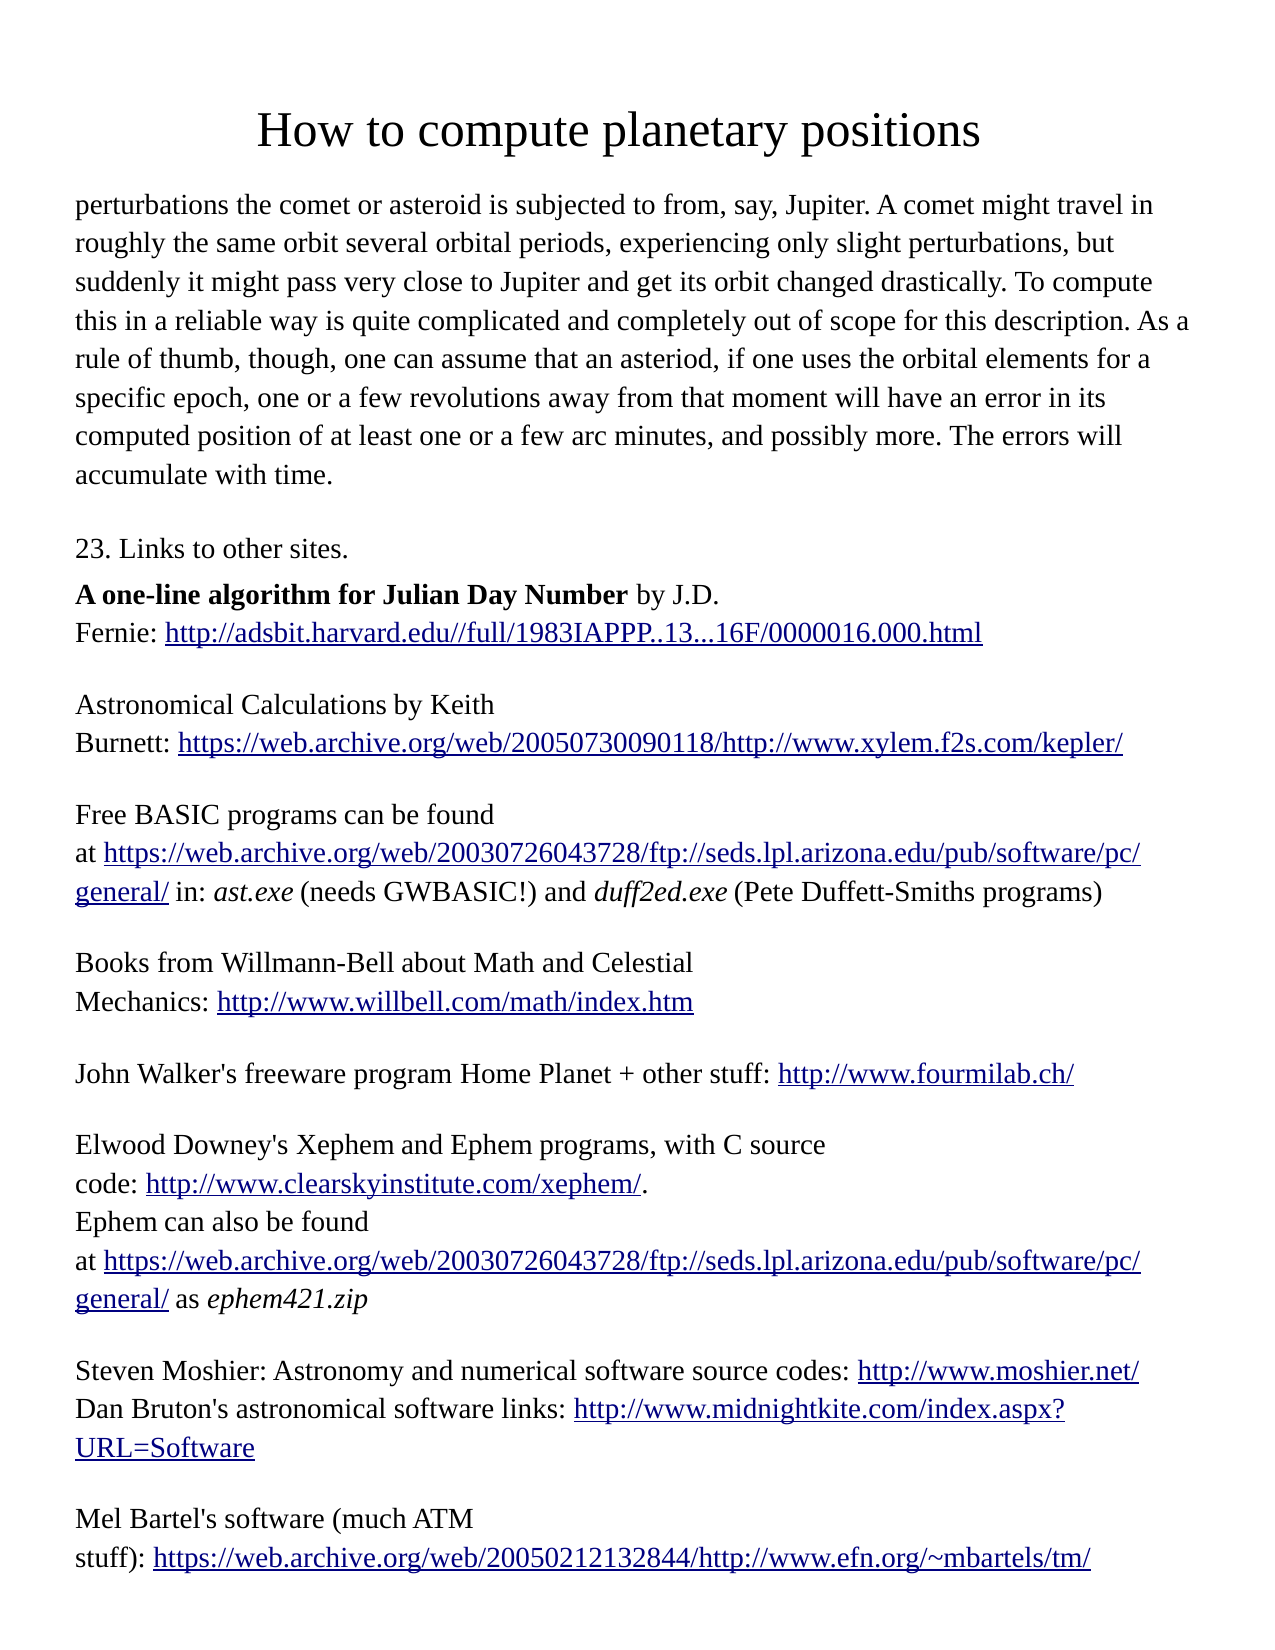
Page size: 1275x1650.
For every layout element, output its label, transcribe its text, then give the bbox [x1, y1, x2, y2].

text perturbations the comet or asteroid is subjected to from, say, Jupiter. A comet might travel in roughly the same orbit several orbital periods, experiencing only slight perturbations, but suddenly it might pass very close to Jupiter and get its orbit changed drastically. To compute this in a reliable way is quite complicated and completely out of scope for this description. As a rule of thumb, though, one can assume that an asteriod, if one uses the orbital elements for a specific epoch, one or a few revolutions away from that moment will have an error in its computed position of at least one or a few arc minutes, and possibly more. The errors will accumulate with time. [75, 187, 1200, 490]
subtitle 23. Links to other sites. [75, 531, 1200, 564]
text A one-line algorithm for Julian Day Number by J.D. Fernie: http://adsbit.harvard.edu//full/1983IAPPP..13...16F/0000016.000.html Astronomical Calculations by Keith Burnett: https://web.archive.org/web/20050730090118/http://www.xylem.f2s.com/kepler/ Free BASIC programs can be found at https://web.archive.org/web/20030726043728/ftp://seds.lpl.arizona.edu/pub/software/pc/general/ in: ast.exe (needs GWBASIC!) and duff2ed.exe (Pete Duffett-Smiths programs) Books from Willmann-Bell about Math and Celestial Mechanics: http://www.willbell.com/math/index.htm John Walker's freeware program Home Planet + other stuff: http://www.fourmilab.ch/ Elwood Downey's Xephem and Ephem programs, with C source code: http://www.clearskyinstitute.com/xephem/. Ephem can also be found at https://web.archive.org/web/20030726043728/ftp://seds.lpl.arizona.edu/pub/software/pc/general/ as ephem421.zip Steven Moshier: Astronomy and numerical software source codes: http://www.moshier.net/ Dan Bruton's astronomical software links: http://www.midnightkite.com/index.aspx?URL=Software Mel Bartel's software (much ATM stuff): https://web.archive.org/web/20050212132844/http://www.efn.org/~mbartels/tm/ [75, 577, 1200, 1574]
